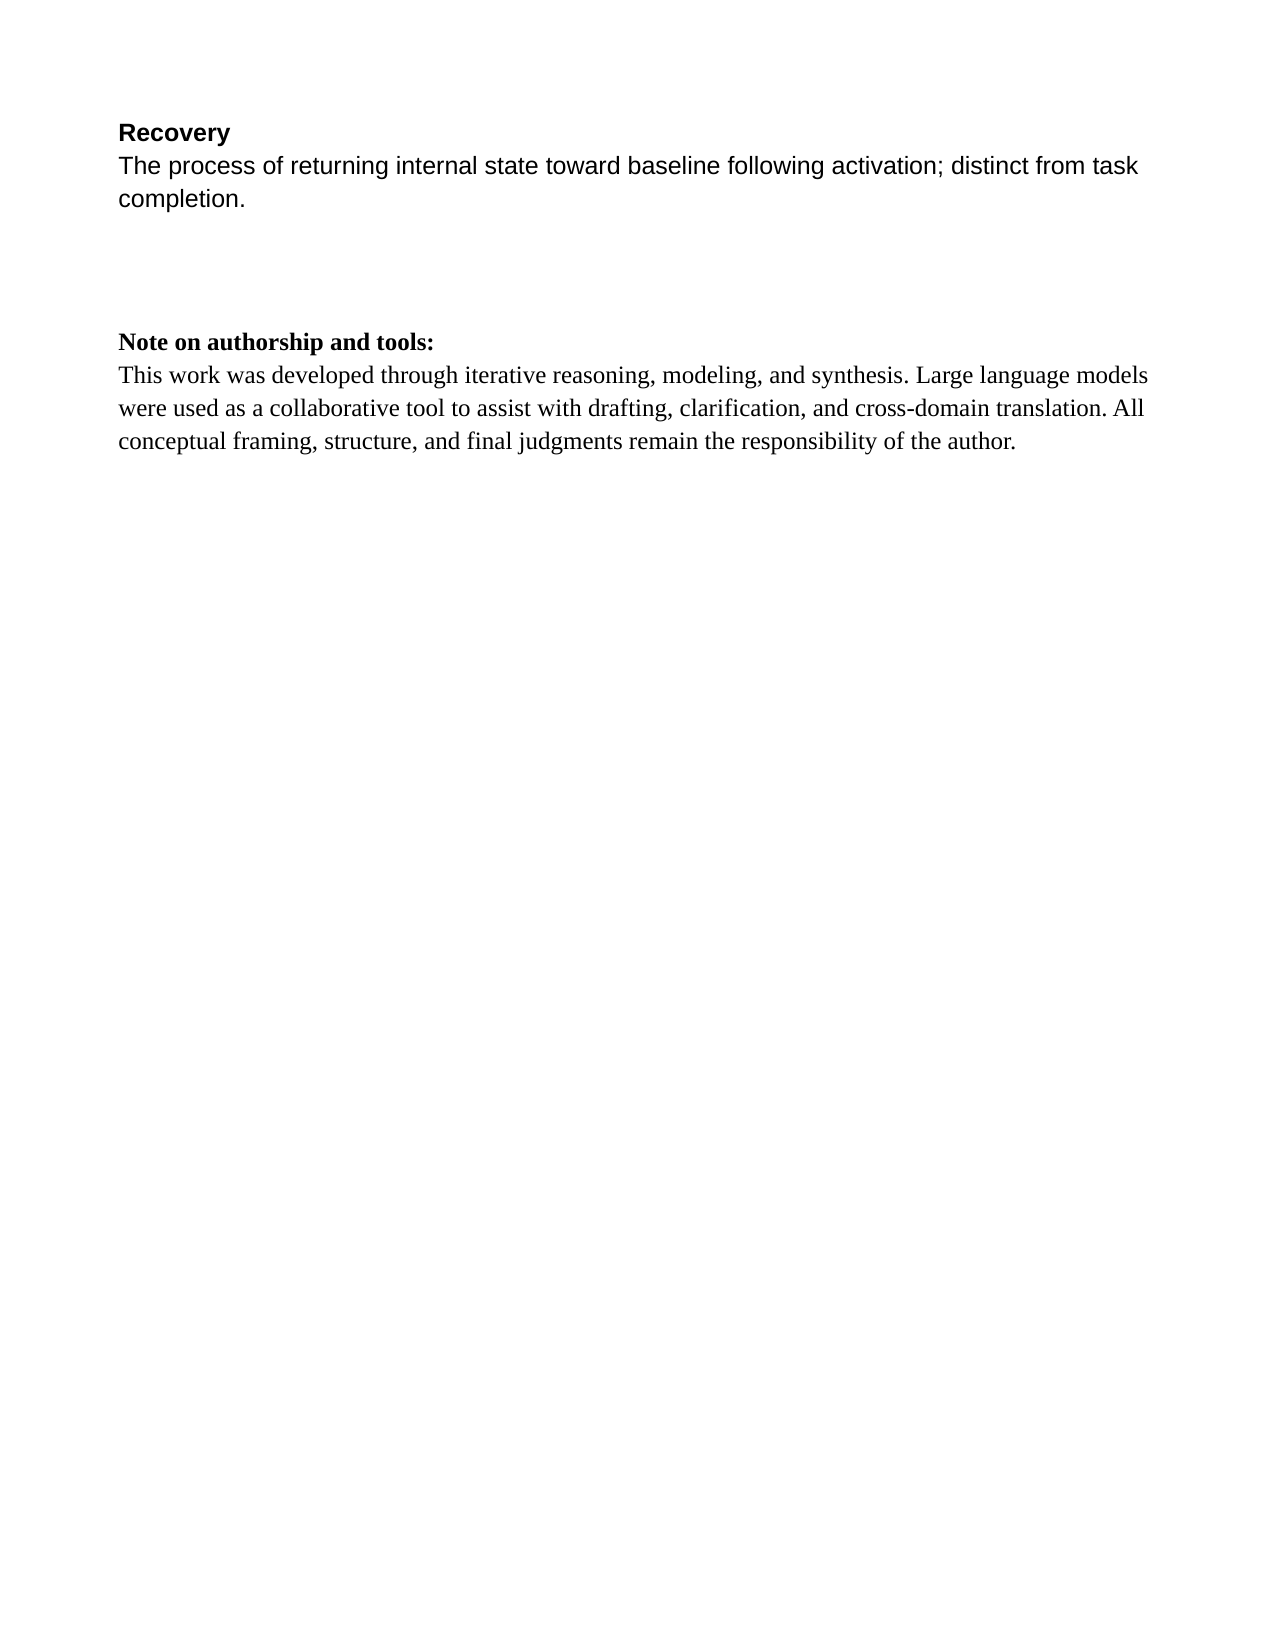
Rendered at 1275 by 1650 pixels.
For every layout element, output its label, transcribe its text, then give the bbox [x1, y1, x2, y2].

text Note on authorship and tools: This work was developed through iterative reasoning, modeling, and synthesis. Large language models were used as a collaborative tool to assist with drafting, clarification, and cross-domain translation. All conceptual framing, structure, and final judgments remain the responsibility of the author. [118, 327, 1157, 455]
text Recovery The process of returning internal state toward baseline following activation; distinct from task completion. [118, 118, 1157, 213]
